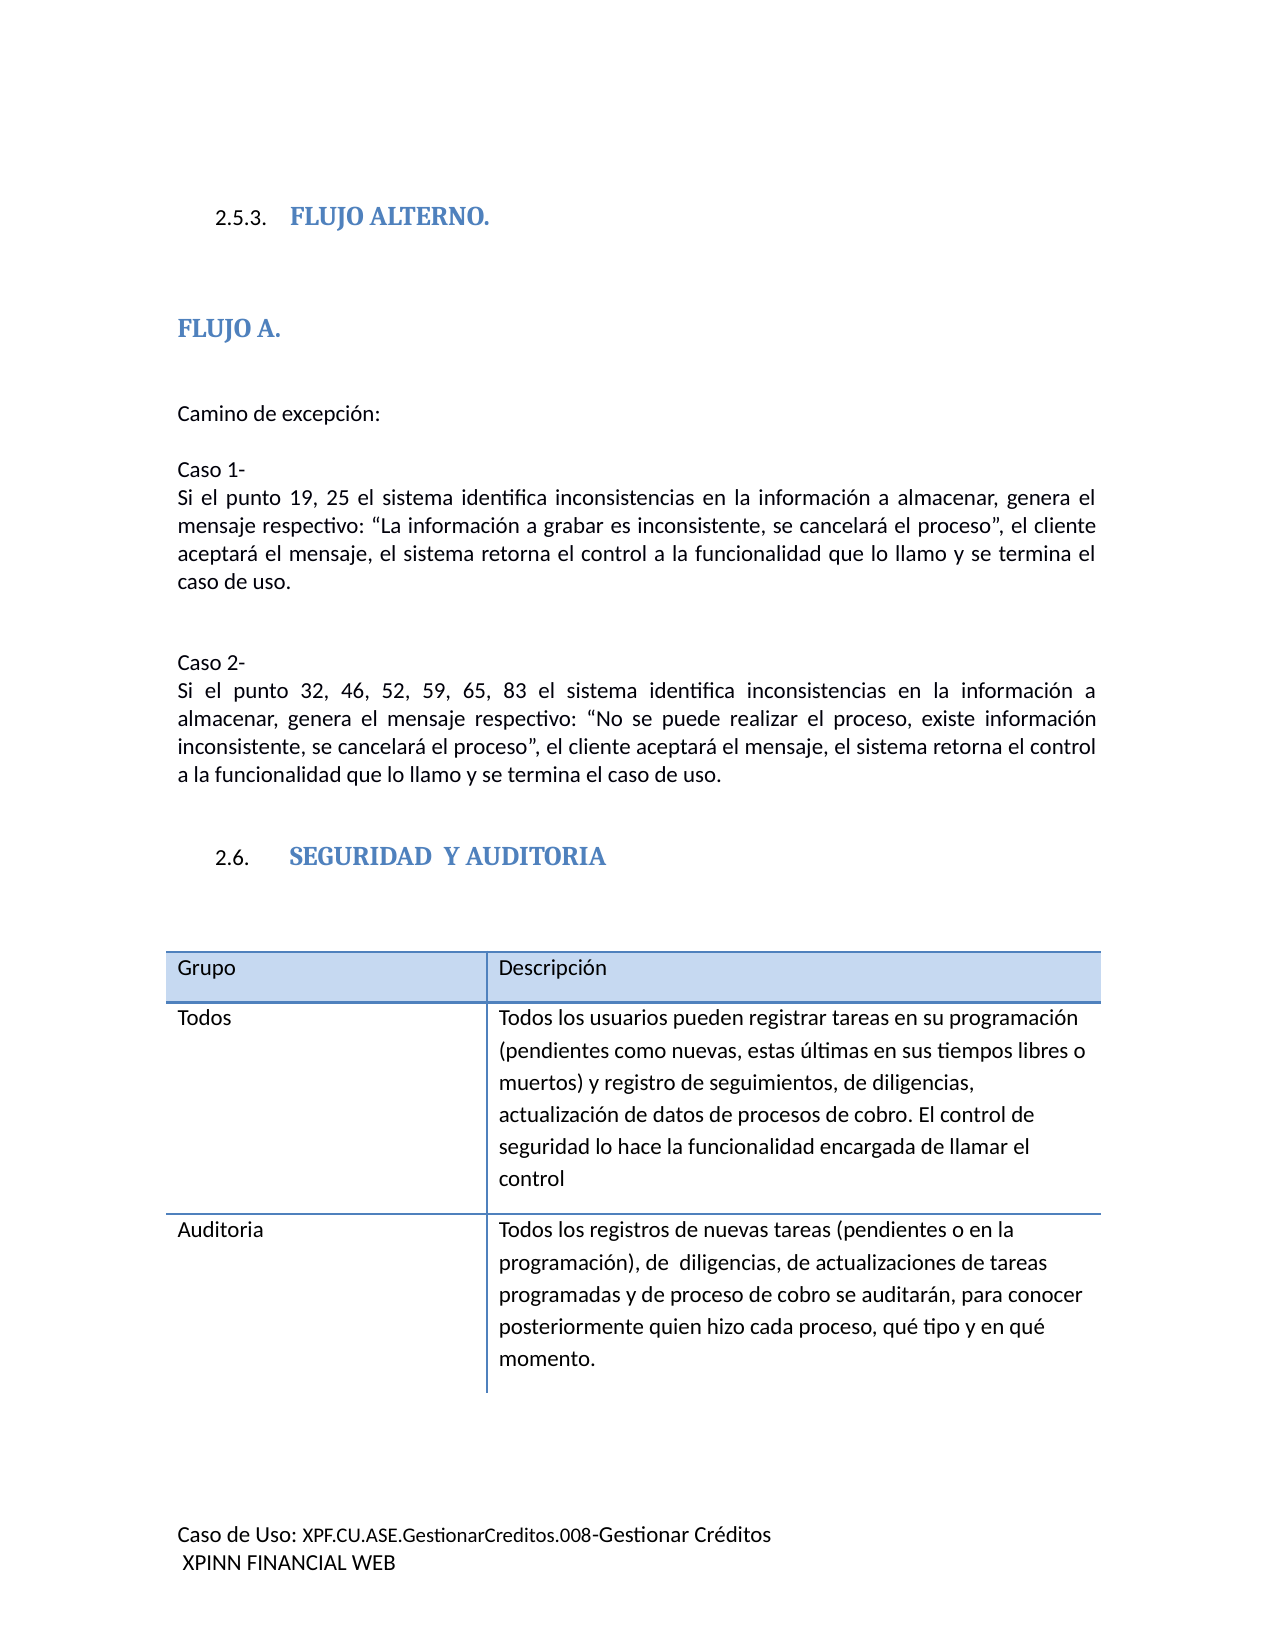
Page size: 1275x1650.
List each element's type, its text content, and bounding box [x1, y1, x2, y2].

text Si el punto 19, 25 el sistema identifica inconsistencias en la información a almacenar, genera el mensaje respectivo: “La información a grabar es inconsistente, se cancelará el proceso”, el cliente aceptará el mensaje, el sistema retorna el control a la funcionalidad que lo llamo y se termina el caso de uso. [177, 483, 1098, 595]
table_header Descripción [488, 953, 1101, 1001]
table_cell Todos [166, 1004, 486, 1213]
text Camino de excepción: [177, 399, 1098, 427]
text FLUJO A. [177, 313, 1098, 344]
table_cell Todos los registros de nuevas tareas (pendientes o en la programación), de diligencias, de actualizaciones de tareas programadas y de proceso de cobro se auditarán, para conocer posteriormente quien hizo cada proceso, qué tipo y en qué momento. [488, 1215, 1101, 1393]
list SEGURIDAD Y AUDITORIA [215, 841, 1098, 872]
list FLUJO ALTERNO. [215, 201, 1098, 232]
table_header Grupo [166, 953, 486, 1001]
table_cell Todos los usuarios pueden registrar tareas en su programación (pendientes como nuevas, estas últimas en sus tiempos libres o muertos) y registro de seguimientos, de diligencias, actualización de datos de procesos de cobro. El control de seguridad lo hace la funcionalidad encargada de llamar el control [488, 1004, 1101, 1213]
text Si el punto 32, 46, 52, 59, 65, 83 el sistema identifica inconsistencias en la información a almacenar, genera el mensaje respectivo: “No se puede realizar el proceso, existe información inconsistente, se cancelará el proceso”, el cliente aceptará el mensaje, el sistema retorna el control a la funcionalidad que lo llamo y se termina el caso de uso. [177, 676, 1098, 788]
table_cell Auditoria [166, 1215, 486, 1393]
text Caso 2- [177, 648, 1098, 676]
text Caso 1- [177, 455, 1098, 483]
